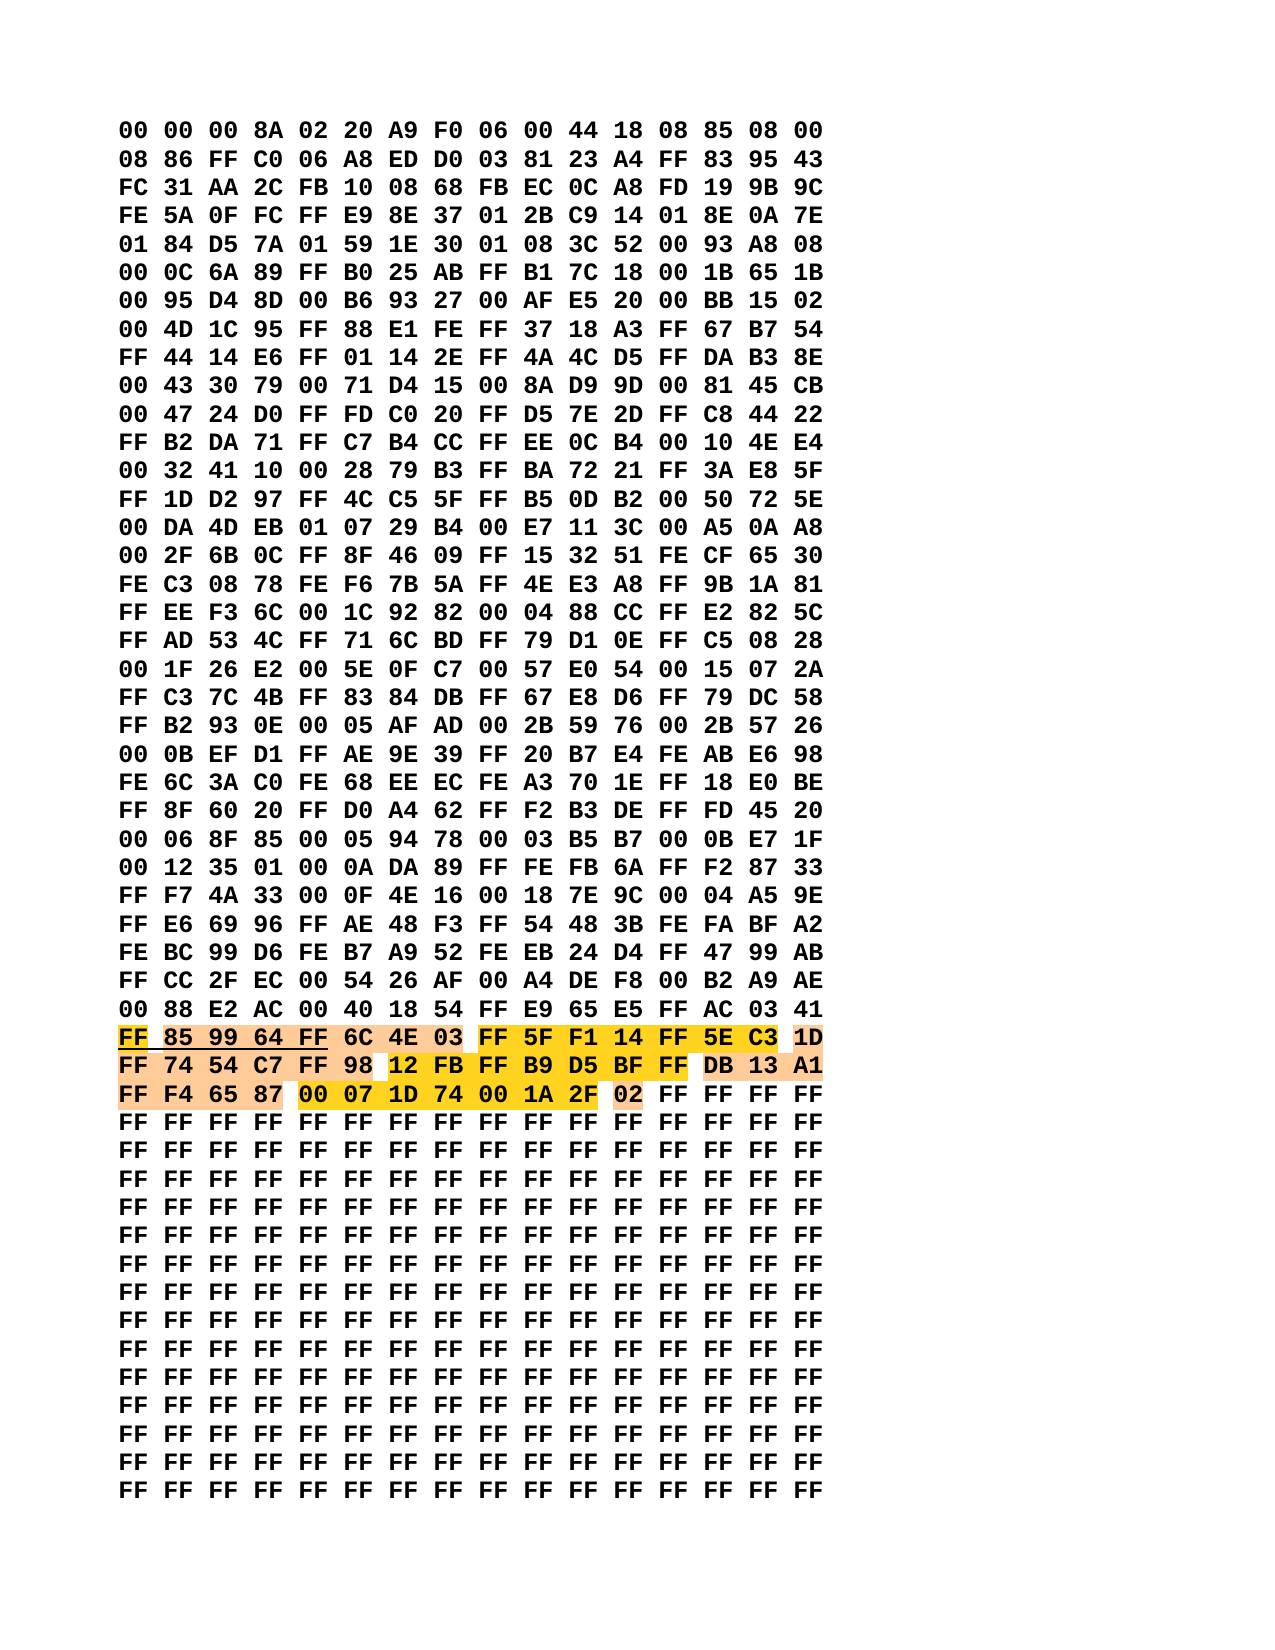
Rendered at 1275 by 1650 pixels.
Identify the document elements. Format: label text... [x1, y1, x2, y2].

text FF FF FF FF FF FF FF FF FF FF FF FF FF FF FF FF [118, 1393, 1157, 1421]
text FF AD 53 4C FF 71 6C BD FF 79 D1 0E FF C5 08 28 [118, 628, 1157, 656]
text 00 95 D4 8D 00 B6 93 27 00 AF E5 20 00 BB 15 02 [118, 288, 1157, 316]
text FF FF FF FF FF FF FF FF FF FF FF FF FF FF FF FF [118, 1195, 1157, 1223]
text 00 12 35 01 00 0A DA 89 FF FE FB 6A FF F2 87 33 [118, 855, 1157, 883]
text FF F7 4A 33 00 0F 4E 16 00 18 7E 9C 00 04 A5 9E [118, 883, 1157, 911]
text FF 44 14 E6 FF 01 14 2E FF 4A 4C D5 FF DA B3 8E [118, 345, 1157, 373]
text FE 6C 3A C0 FE 68 EE EC FE A3 70 1E FF 18 E0 BE [118, 770, 1157, 798]
text 00 88 E2 AC 00 40 18 54 FF E9 65 E5 FF AC 03 41 [118, 996, 1157, 1025]
text FF FF FF FF FF FF FF FF FF FF FF FF FF FF FF FF [118, 1421, 1157, 1450]
text 00 06 8F 85 00 05 94 78 00 03 B5 B7 00 0B E7 1F [118, 826, 1157, 855]
text FF B2 93 0E 00 05 AF AD 00 2B 59 76 00 2B 57 26 [118, 713, 1157, 741]
text FF 8F 60 20 FF D0 A4 62 FF F2 B3 DE FF FD 45 20 [118, 798, 1157, 826]
text FF FF FF FF FF FF FF FF FF FF FF FF FF FF FF FF [118, 1280, 1157, 1308]
text 00 DA 4D EB 01 07 29 B4 00 E7 11 3C 00 A5 0A A8 [118, 515, 1157, 543]
text 00 0B EF D1 FF AE 9E 39 FF 20 B7 E4 FE AB E6 98 [118, 741, 1157, 770]
text FF FF FF FF FF FF FF FF FF FF FF FF FF FF FF FF [118, 1251, 1157, 1280]
text FC 31 AA 2C FB 10 08 68 FB EC 0C A8 FD 19 9B 9C [118, 175, 1157, 203]
text FF 74 54 C7 FF 98 12 FB FF B9 D5 BF FF DB 13 A1 [118, 1053, 1157, 1081]
text 00 00 00 8A 02 20 A9 F0 06 00 44 18 08 85 08 00 [118, 118, 1157, 146]
text FF FF FF FF FF FF FF FF FF FF FF FF FF FF FF FF [118, 1365, 1157, 1393]
text FF FF FF FF FF FF FF FF FF FF FF FF FF FF FF FF [118, 1336, 1157, 1365]
text 00 2F 6B 0C FF 8F 46 09 FF 15 32 51 FE CF 65 30 [118, 543, 1157, 571]
text 00 32 41 10 00 28 79 B3 FF BA 72 21 FF 3A E8 5F [118, 458, 1157, 486]
text 00 0C 6A 89 FF B0 25 AB FF B1 7C 18 00 1B 65 1B [118, 260, 1157, 288]
text FE 5A 0F FC FF E9 8E 37 01 2B C9 14 01 8E 0A 7E [118, 203, 1157, 231]
text 01 84 D5 7A 01 59 1E 30 01 08 3C 52 00 93 A8 08 [118, 231, 1157, 260]
text FF F4 65 87 00 07 1D 74 00 1A 2F 02 FF FF FF FF [118, 1081, 1157, 1110]
text FF E6 69 96 FF AE 48 F3 FF 54 48 3B FE FA BF A2 [118, 911, 1157, 940]
text FF FF FF FF FF FF FF FF FF FF FF FF FF FF FF FF [118, 1308, 1157, 1336]
text FF FF FF FF FF FF FF FF FF FF FF FF FF FF FF FF [118, 1223, 1157, 1251]
text FF 1D D2 97 FF 4C C5 5F FF B5 0D B2 00 50 72 5E [118, 486, 1157, 515]
text FE C3 08 78 FE F6 7B 5A FF 4E E3 A8 FF 9B 1A 81 [118, 571, 1157, 600]
text 00 47 24 D0 FF FD C0 20 FF D5 7E 2D FF C8 44 22 [118, 401, 1157, 430]
text 00 4D 1C 95 FF 88 E1 FE FF 37 18 A3 FF 67 B7 54 [118, 316, 1157, 345]
text FF FF FF FF FF FF FF FF FF FF FF FF FF FF FF FF [118, 1110, 1157, 1138]
text 00 1F 26 E2 00 5E 0F C7 00 57 E0 54 00 15 07 2A [118, 656, 1157, 685]
text FE BC 99 D6 FE B7 A9 52 FE EB 24 D4 FF 47 99 AB [118, 940, 1157, 968]
text FF FF FF FF FF FF FF FF FF FF FF FF FF FF FF FF [118, 1450, 1157, 1478]
text FF FF FF FF FF FF FF FF FF FF FF FF FF FF FF FF [118, 1166, 1157, 1195]
text FF CC 2F EC 00 54 26 AF 00 A4 DE F8 00 B2 A9 AE [118, 968, 1157, 996]
text FF FF FF FF FF FF FF FF FF FF FF FF FF FF FF FF [118, 1138, 1157, 1166]
text 00 43 30 79 00 71 D4 15 00 8A D9 9D 00 81 45 CB [118, 373, 1157, 401]
text 08 86 FF C0 06 A8 ED D0 03 81 23 A4 FF 83 95 43 [118, 146, 1157, 175]
text FF B2 DA 71 FF C7 B4 CC FF EE 0C B4 00 10 4E E4 [118, 430, 1157, 458]
text FF 85 99 64 FF 6C 4E 03 FF 5F F1 14 FF 5E C3 1D [118, 1025, 1157, 1053]
text FF C3 7C 4B FF 83 84 DB FF 67 E8 D6 FF 79 DC 58 [118, 685, 1157, 713]
text FF EE F3 6C 00 1C 92 82 00 04 88 CC FF E2 82 5C [118, 600, 1157, 628]
text FF FF FF FF FF FF FF FF FF FF FF FF FF FF FF FF [118, 1478, 1157, 1506]
